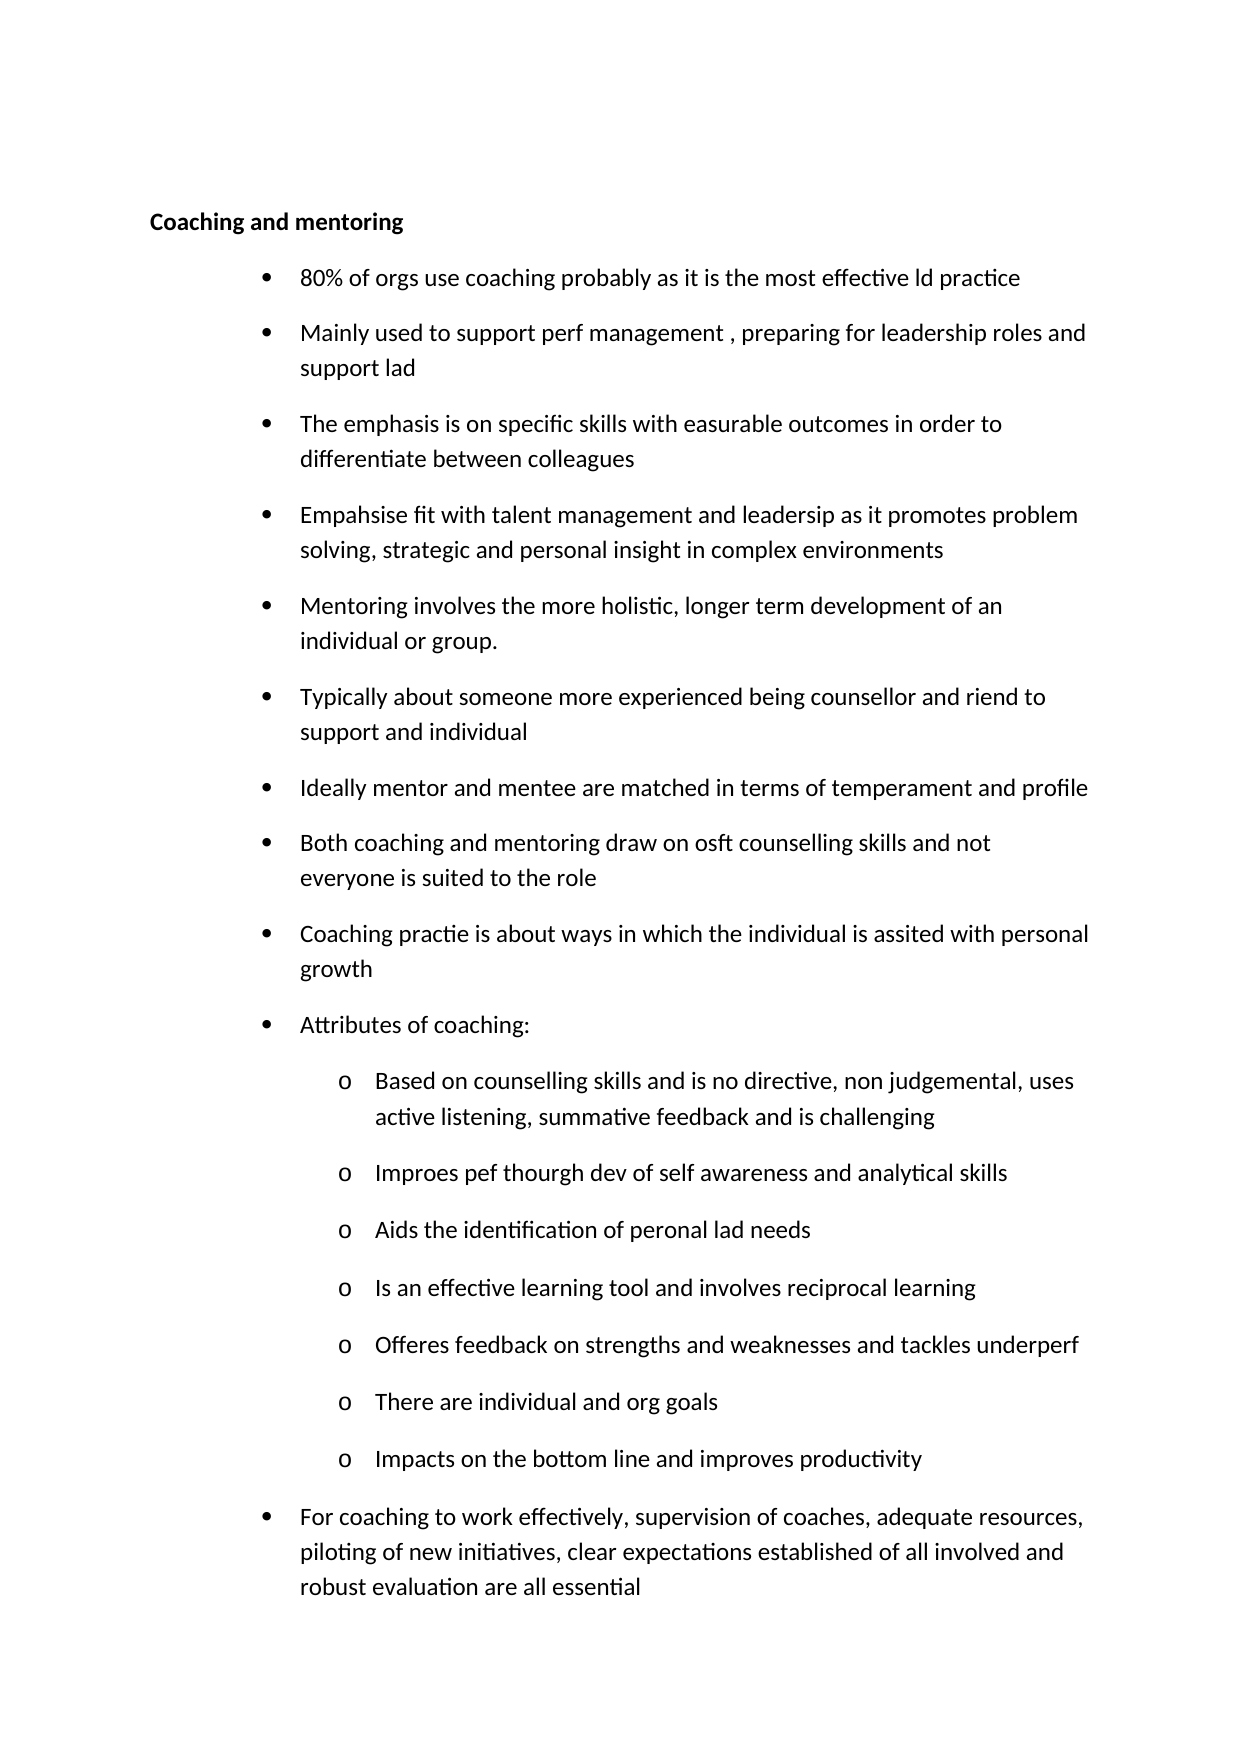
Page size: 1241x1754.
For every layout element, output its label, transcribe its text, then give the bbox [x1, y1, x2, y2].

list The emphasis is on specific skills with easurable outcomes in order to differentiate between colleagues [262, 408, 1090, 474]
text Coaching and mentoring [150, 206, 1090, 236]
list Ideally mentor and mentee are matched in terms of temperament and profile [262, 772, 1090, 802]
list Mentoring involves the more holistic, longer term development of an individual or group. [262, 590, 1090, 656]
list Attributes of coaching: [262, 1009, 1090, 1040]
list Impacts on the bottom line and improves productivity [337, 1443, 1090, 1475]
list 80% of orgs use coaching probably as it is the most effective ld practice [262, 262, 1090, 292]
list There are individual and org goals [337, 1386, 1090, 1418]
list Both coaching and mentoring draw on osft counselling skills and not everyone is suited to the role [262, 827, 1090, 893]
list Typically about someone more experienced being counsellor and riend to support and individual [262, 681, 1090, 746]
list Aids the identification of peronal lad needs [337, 1214, 1090, 1246]
list Empahsise fit with talent management and leadersip as it promotes problem solving, strategic and personal insight in complex environments [262, 499, 1090, 565]
list Based on counselling skills and is no directive, non judgemental, uses active listening, summative feedback and is challenging [337, 1065, 1090, 1132]
list Is an effective learning tool and involves reciprocal learning [337, 1272, 1090, 1303]
list Coaching practie is about ways in which the individual is assited with personal growth [262, 918, 1090, 984]
list Offeres feedback on strengths and weaknesses and tackles underperf [337, 1329, 1090, 1361]
list Improes pef thourgh dev of self awareness and analytical skills [337, 1157, 1090, 1189]
list For coaching to work effectively, supervision of coaches, adequate resources, piloting of new initiatives, clear expectations established of all involved and robust evaluation are all essential [262, 1501, 1090, 1601]
list Mainly used to support perf management , preparing for leadership roles and support lad [262, 317, 1090, 383]
